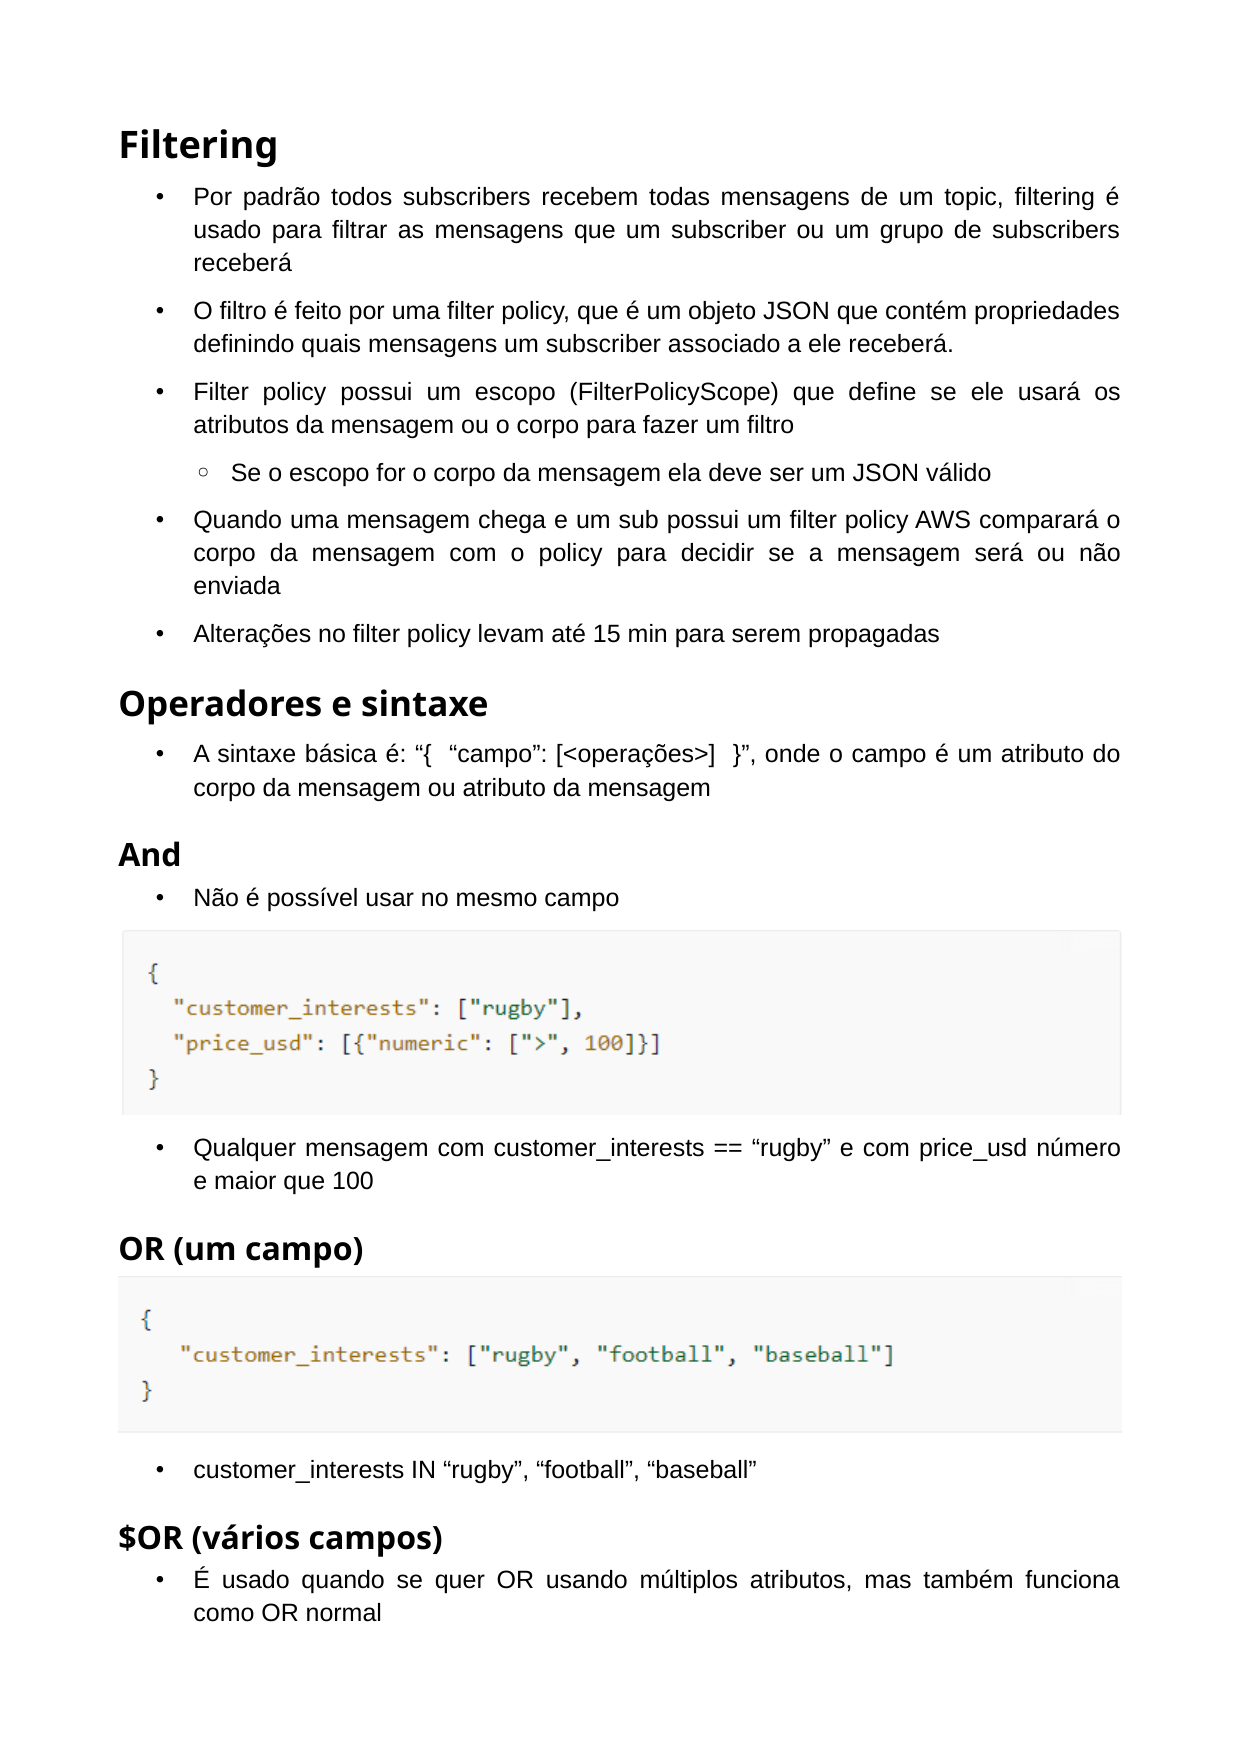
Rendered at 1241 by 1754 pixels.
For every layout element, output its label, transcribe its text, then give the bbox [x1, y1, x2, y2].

list Qualquer mensagem com customer_interests == “rugby” e com price_usd número e maior que 100 [156, 1133, 1122, 1195]
list Quando uma mensagem chega e um sub possui um filter policy AWS comparará o corpo da mensagem com o policy para decidir se a mensagem será ou não enviada [156, 505, 1122, 600]
list É usado quando se quer OR usando múltiplos atributos, mas também funciona como OR normal [156, 1565, 1122, 1627]
list Alterações no filter policy levam até 15 min para serem propagadas [156, 619, 1122, 648]
subtitle OR (um campo) [118, 1226, 1122, 1270]
subtitle Filtering [118, 118, 1122, 170]
list A sintaxe básica é: “{ “campo”: [<operações>] }”, onde o campo é um atributo do corpo da mensagem ou atributo da mensagem [156, 739, 1122, 801]
subtitle And [118, 833, 1122, 876]
list O filtro é feito por uma filter policy, que é um objeto JSON que contém propriedades definindo quais mensagens um subscriber associado a ele receberá. [156, 296, 1122, 358]
picture [118, 930, 1123, 1115]
list Filter policy possui um escopo (FilterPolicyScope) que define se ele usará os atributos da mensagem ou o corpo para fazer um filtro [156, 377, 1122, 439]
list Se o escopo for o corpo da mensagem ela deve ser um JSON válido [193, 457, 1122, 486]
list Por padrão todos subscribers recebem todas mensagens de um topic, filtering é usado para filtrar as mensagens que um subscriber ou um grupo de subscribers receberá [156, 182, 1122, 277]
subtitle $OR (vários campos) [118, 1515, 1122, 1559]
subtitle Operadores e sintaxe [118, 679, 1122, 727]
list customer_interests IN “rugby”, “football”, “baseball” [156, 1455, 1122, 1484]
list Não é possível usar no mesmo campo [156, 883, 1122, 911]
picture [118, 1276, 1123, 1436]
